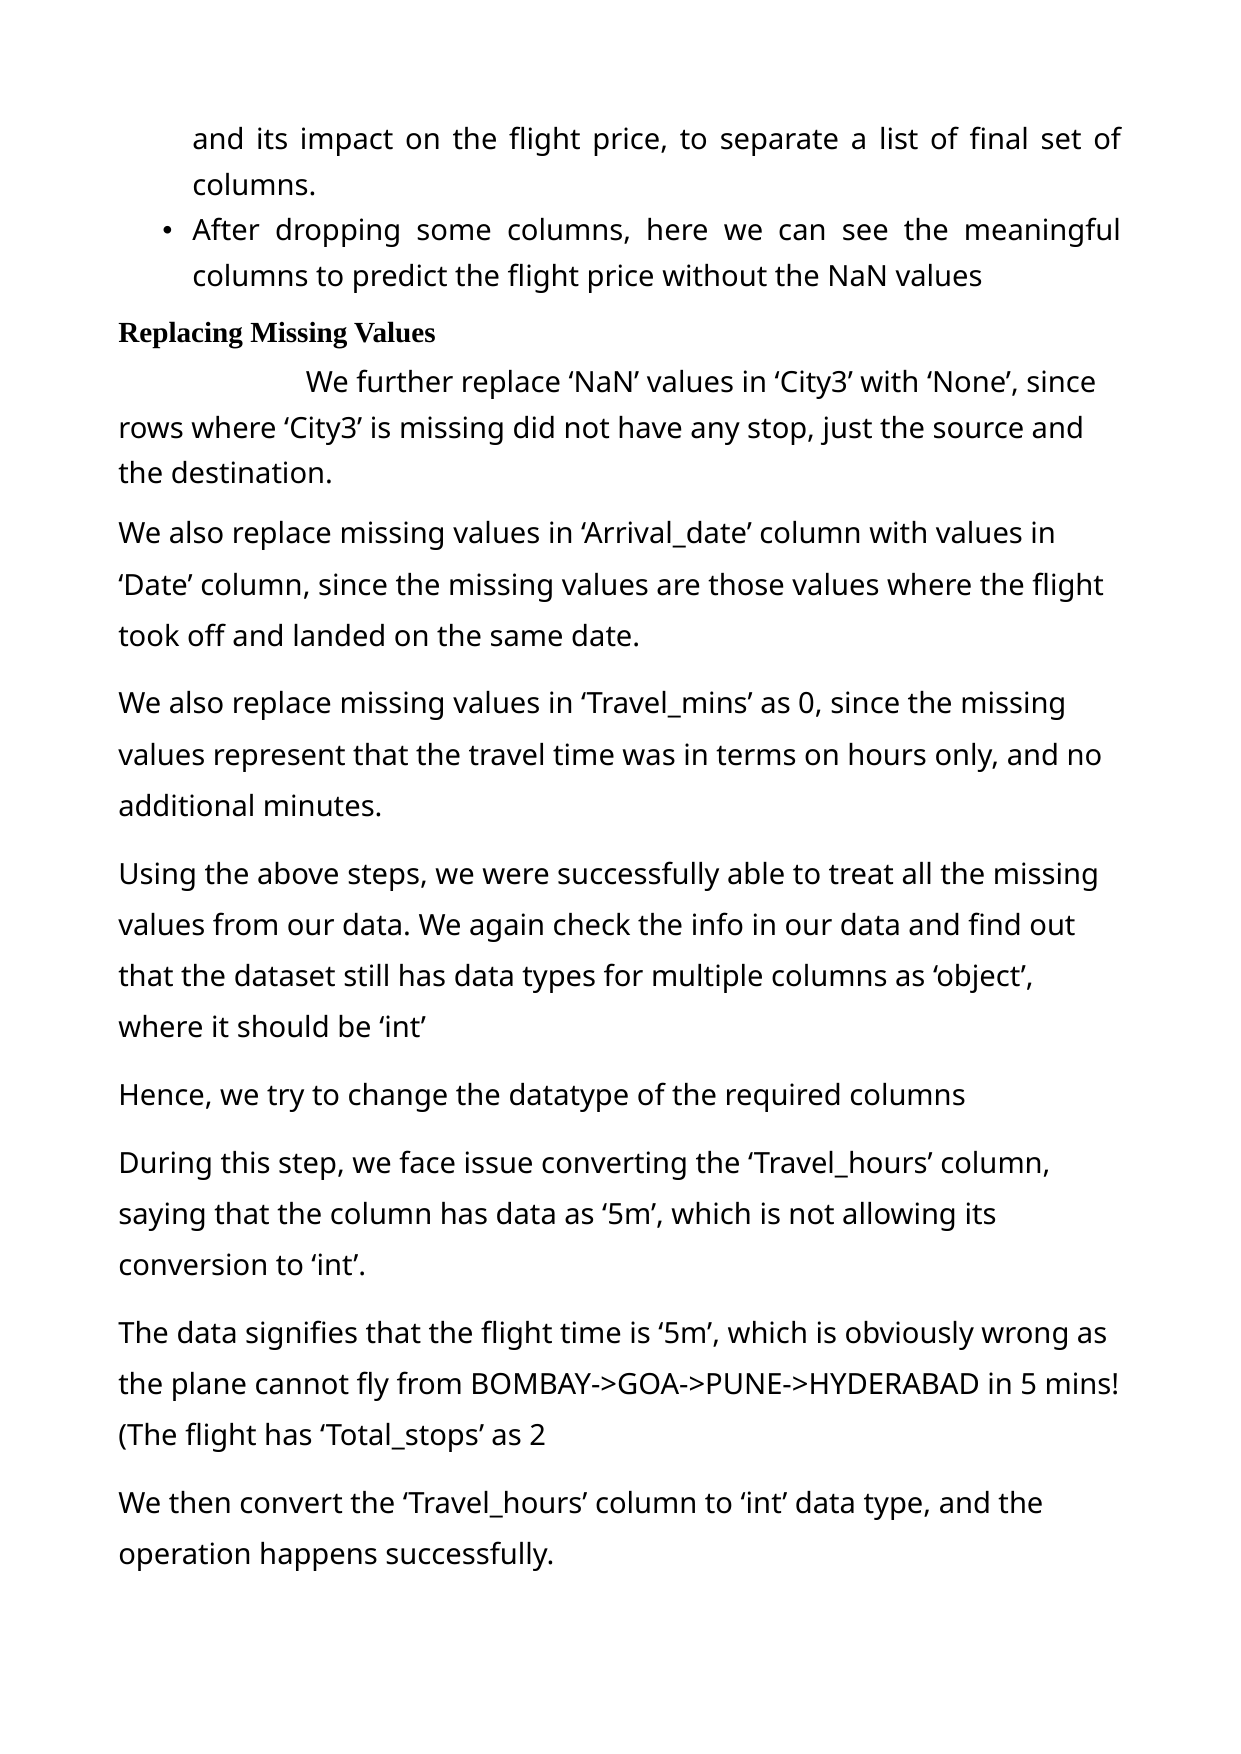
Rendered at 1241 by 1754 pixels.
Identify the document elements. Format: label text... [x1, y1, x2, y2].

list and its impact on the flight price, to separate a list of final set of columns. [162, 118, 1122, 203]
text We further replace ‘NaN’ values in ‘City3’ with ‘None’, since rows where ‘City3’ is missing did not have any stop, just the source and the destination. [118, 361, 1122, 492]
list After dropping some columns, here we can see the meaningful columns to predict the flight price without the NaN values [162, 209, 1122, 295]
text The data signifies that the flight time is ‘5m’, which is obviously wrong as the plane cannot fly from BOMBAY->GOA->PUNE->HYDERABAD in 5 mins! (The flight has ‘Total_stops’ as 2 [118, 1312, 1122, 1454]
text During this step, we face issue converting the ‘Travel_hours’ column, saying that the column has data as ‘5m’, which is not allowing its conversion to ‘int’. [118, 1142, 1122, 1284]
text Hence, we try to change the datatype of the required columns [118, 1074, 1122, 1114]
text We then convert the ‘Travel_hours’ column to ‘int’ data type, and the operation happens successfully. [118, 1482, 1122, 1573]
subtitle Replacing Missing Values [118, 315, 1122, 349]
text Using the above steps, we were successfully able to treat all the missing values from our data. We again check the info in our data and find out that the dataset still has data types for multiple columns as ‘object’, where it should be ‘int’ [118, 853, 1122, 1046]
text We also replace missing values in ‘Travel_mins’ as 0, since the missing values represent that the travel time was in terms on hours only, and no additional minutes. [118, 683, 1122, 825]
text We also replace missing values in ‘Arrival_date’ column with values in ‘Date’ column, since the missing values are those values where the flight took off and landed on the same date. [118, 513, 1122, 655]
